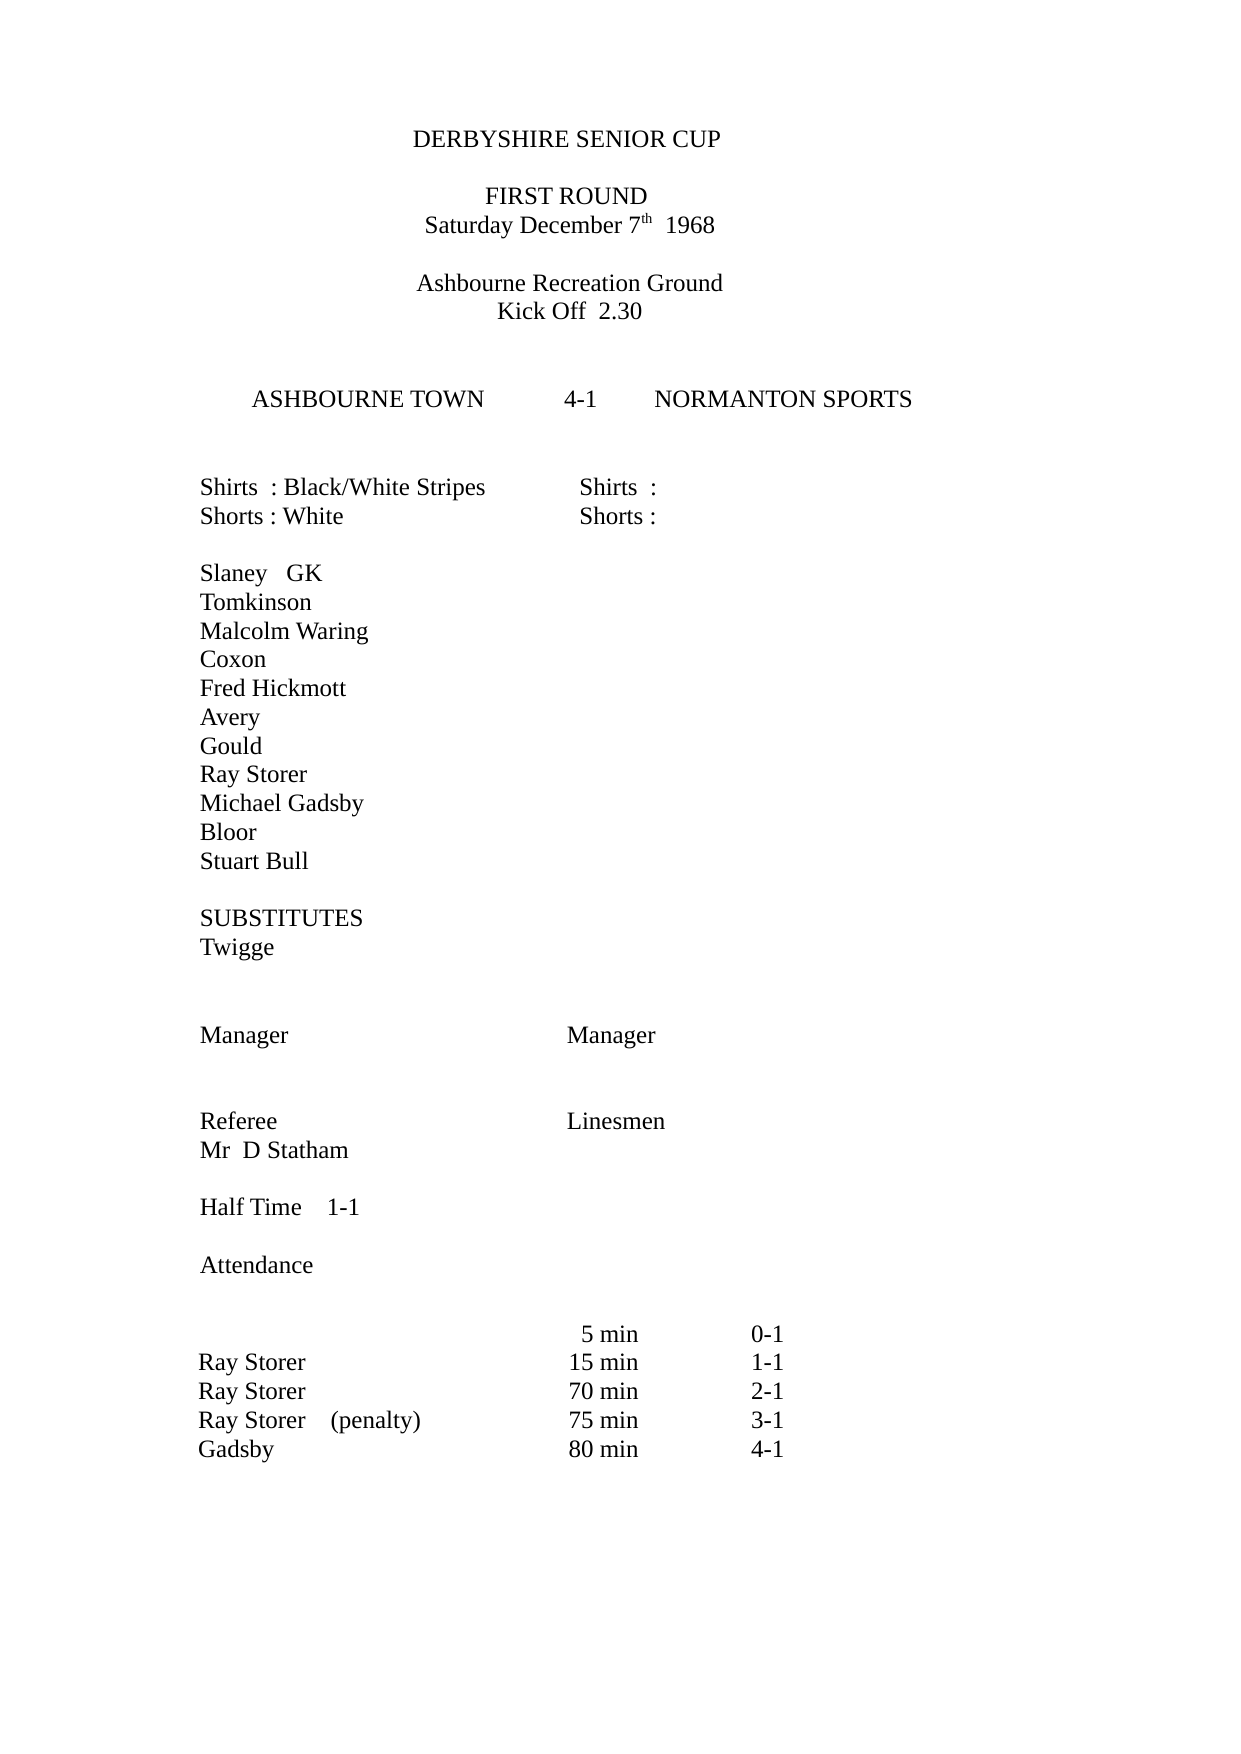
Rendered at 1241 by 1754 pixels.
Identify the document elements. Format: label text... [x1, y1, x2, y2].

table_header 5 min 0-1 15 min 1-1 70 min 2-1 75 min 3-1 80 min 4-1 [563, 1313, 947, 1468]
table_header ASHBOURNE TOWN [191, 379, 545, 419]
table_header Manager Linesmen [561, 1014, 948, 1284]
table_header Ray Storer Ray Storer Ray Storer (penalty) Gadsby [192, 1313, 562, 1468]
table_header Shirts : Shorts : [574, 466, 951, 966]
table_header NORMANTON SPORTS [616, 379, 951, 419]
table_header 4-1 [545, 379, 616, 419]
table_header Manager Referee Mr D Statham Half Time 1-1 Attendance [194, 1014, 561, 1284]
table_header Shirts : Black/White Stripes Shorts : White Slaney GK Tomkinson Malcolm Waring Coxon Fred Hickmott Avery Gould Ray Storer Michael Gadsby Bloor Stuart Bull SUBSTITUTES Twigge [194, 466, 573, 966]
table_header DERBYSHIRE SENIOR CUP FIRST ROUND Saturday December 7th 1968 Ashbourne Recreation Ground Kick Off 2.30 [191, 118, 948, 331]
